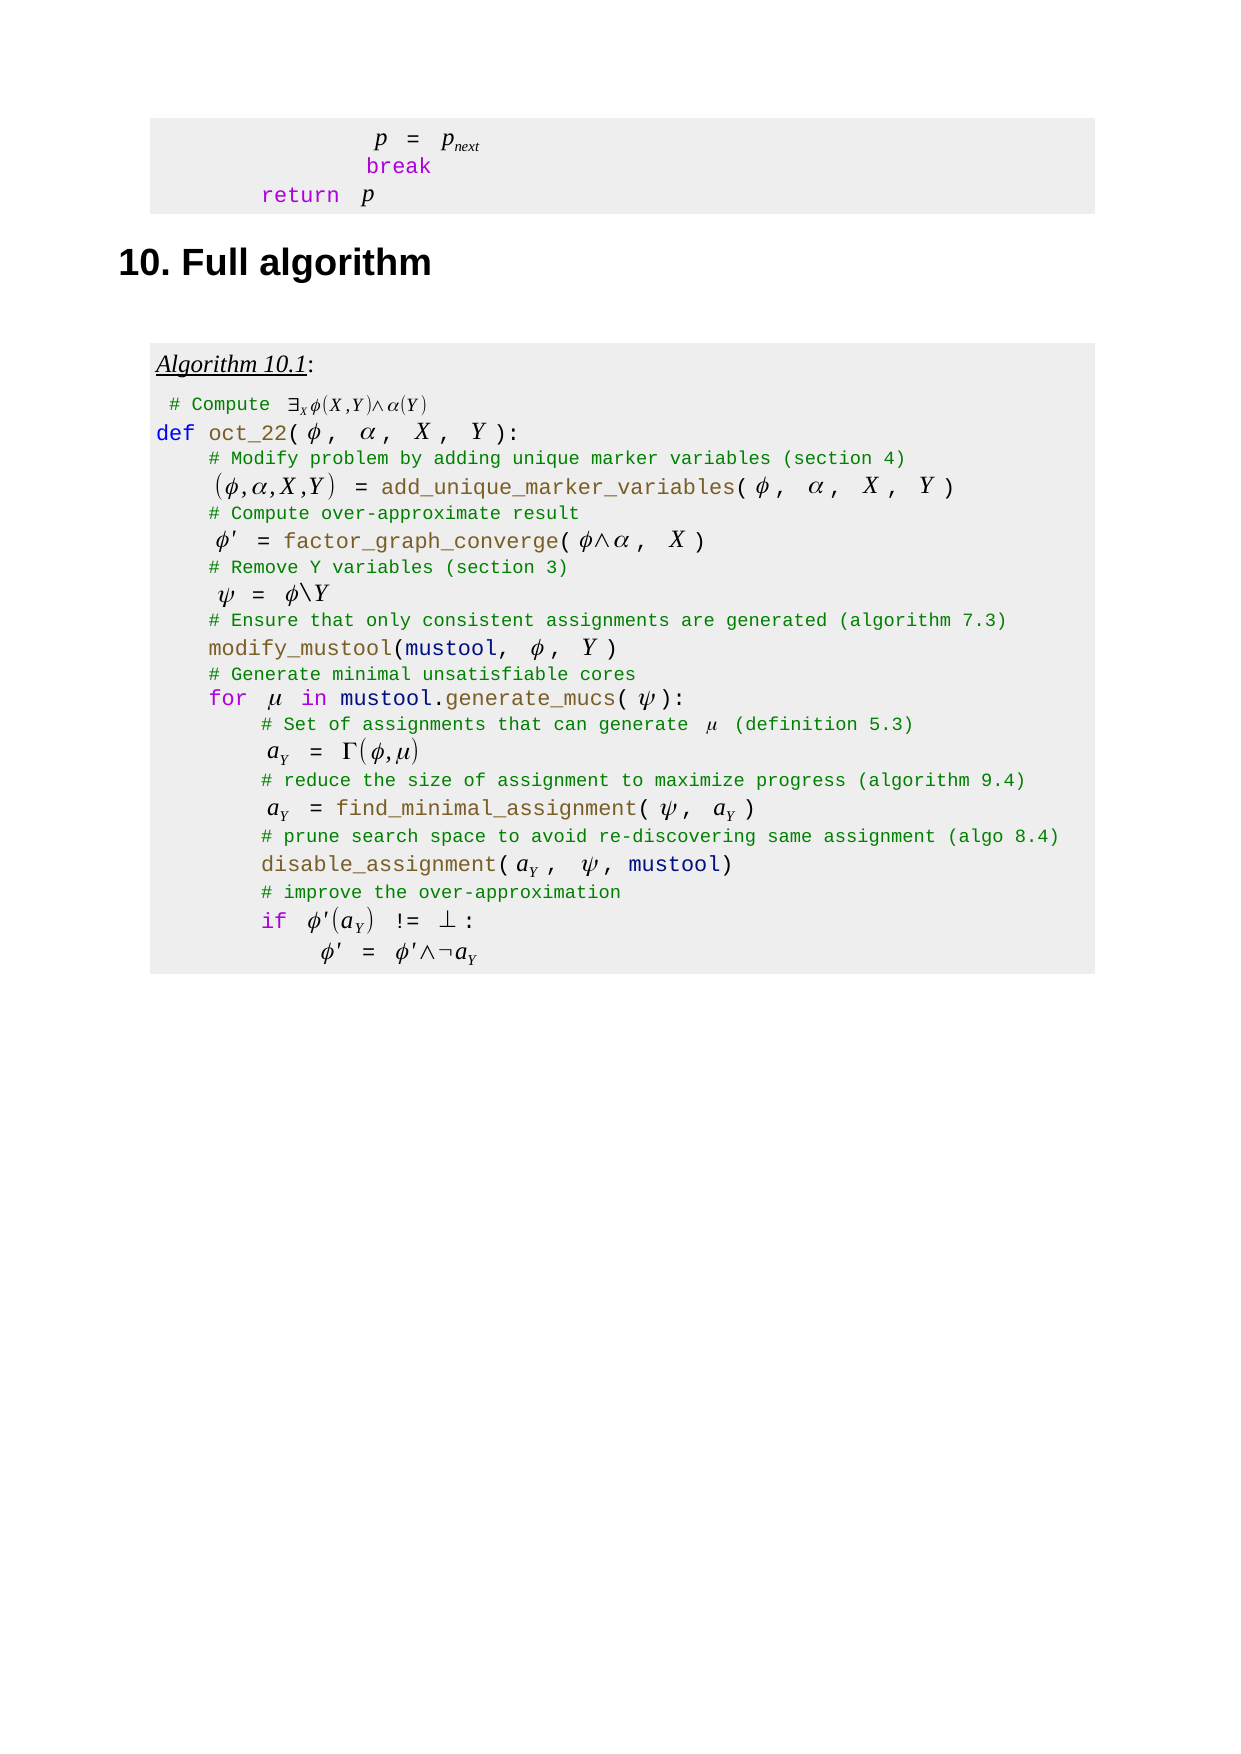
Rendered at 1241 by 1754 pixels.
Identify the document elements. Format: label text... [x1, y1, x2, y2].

table_header Algorithm 10.1: # Compute def oct_22(, , , ): # Modify problem by adding unique marker variables (section 4) = add_unique_marker_variables(, , , ) # Compute over-approximate result = factor_graph_converge(, ) # Remove Y variables (section 3) = # Ensure that only consistent assignments are generated (algorithm 7.3) modify_mustool(mustool, , ) # Generate minimal unsatisfiable cores for in mustool.generate_mucs(): # Set of assignments that can generate (definition 5.3) = # reduce the size of assignment to maximize progress (algorithm 9.4) = find_minimal_assignment(, ) # prune search space to avoid re-discovering same assignment (algo 8.4) disable_assignment(, , mustool) # improve the over-approximation if != : = [150, 343, 1095, 974]
subtitle 10. Full algorithm [118, 239, 1122, 283]
table_header Algorithm 9.4: def find_minimal_assignment(, ): must_continue = True while must_continue: must_continue = False for in : = = assignment_to_clause(, ) if not is_satisfiable(): must_continue = True = break return [150, 118, 1095, 214]
